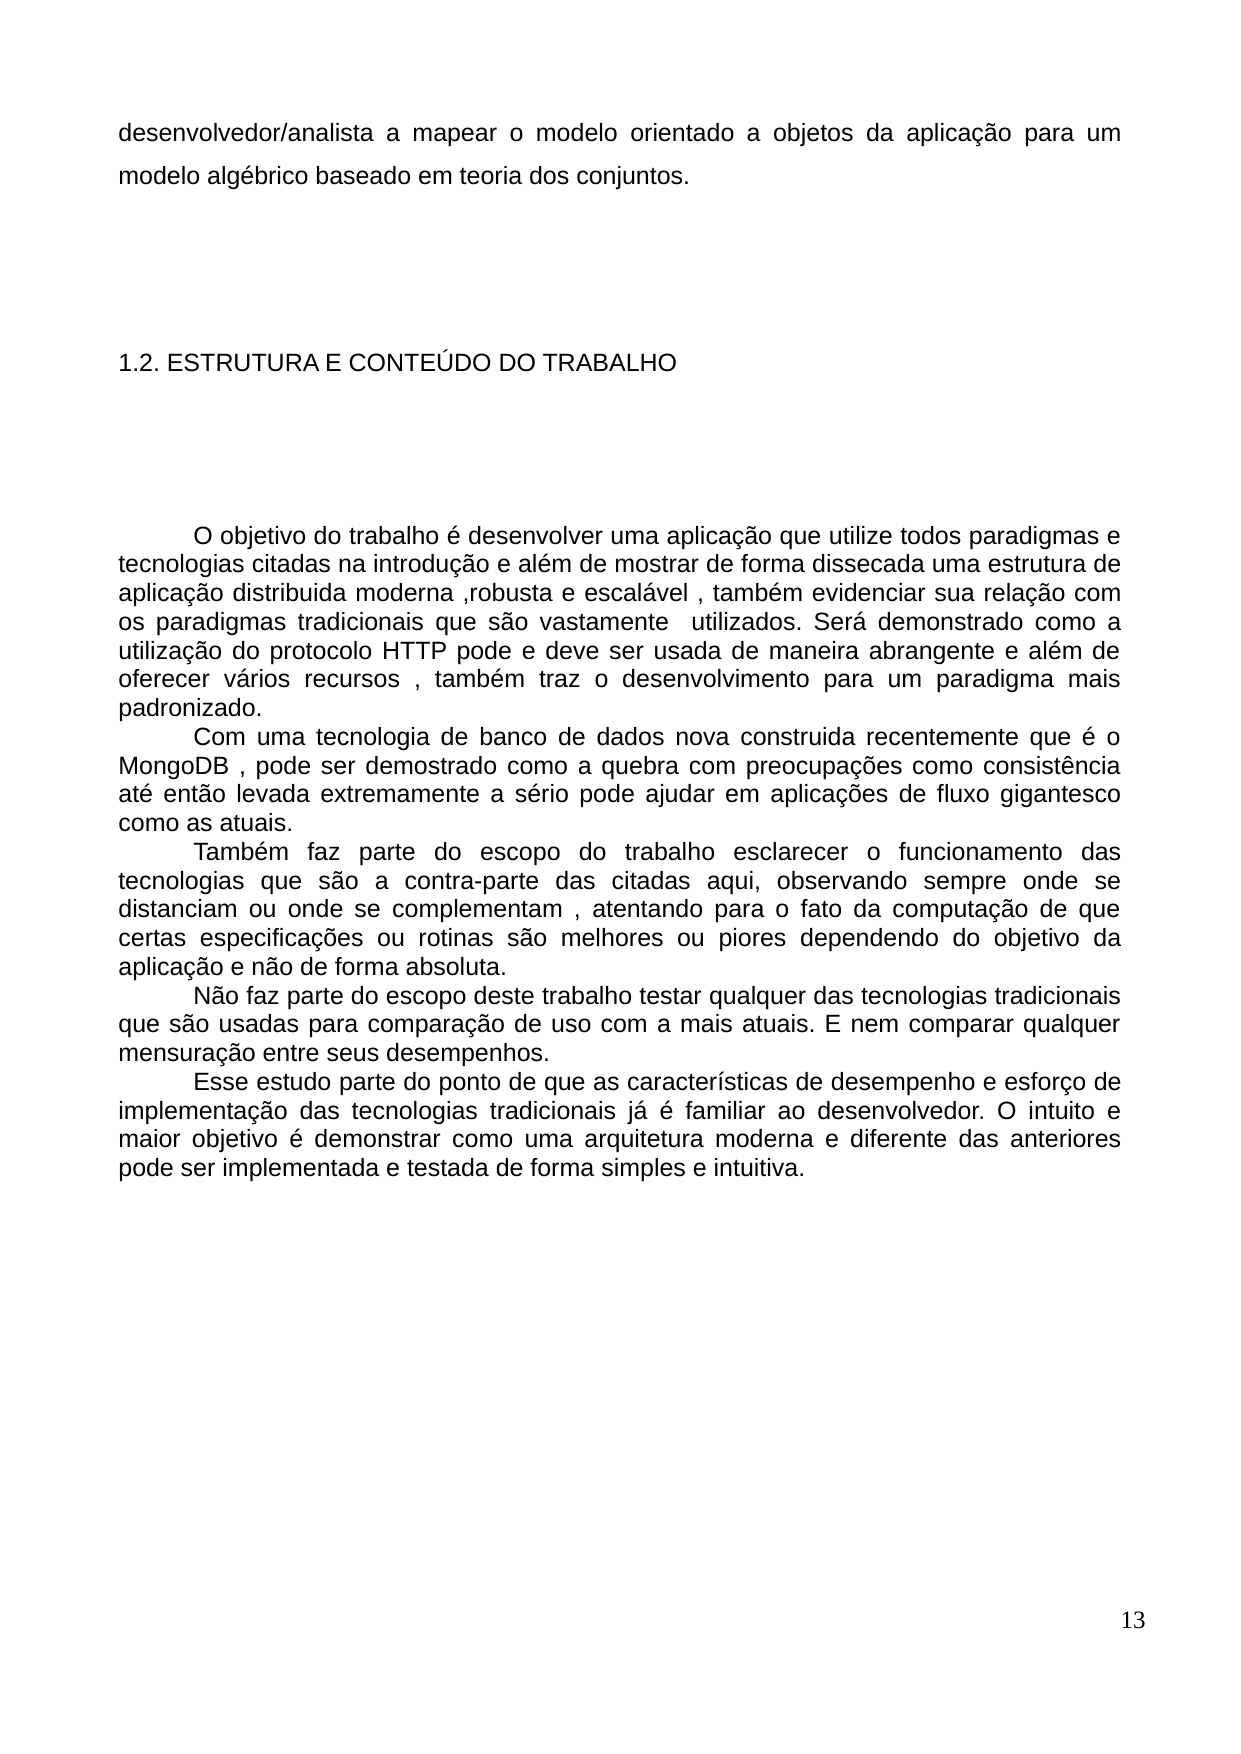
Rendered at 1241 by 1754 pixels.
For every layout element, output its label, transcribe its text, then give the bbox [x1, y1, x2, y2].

text Também faz parte do escopo do trabalho esclarecer o funcionamento das tecnologias que são a contra-parte das citadas aqui, observando sempre onde se distanciam ou onde se complementam , atentando para o fato da computação de que certas especificações ou rotinas são melhores ou piores dependendo do objetivo da aplicação e não de forma absoluta. [118, 837, 1123, 981]
text desenvolvedor/analista a mapear o modelo orientado a objetos da aplicação para um modelo algébrico baseado em teoria dos conjuntos. [118, 118, 1123, 190]
text Não faz parte do escopo deste trabalho testar qualquer das tecnologias tradicionais que são usadas para comparação de uso com a mais atuais. E nem comparar qualquer mensuração entre seus desempenhos. [118, 981, 1123, 1067]
text Com uma tecnologia de banco de dados nova construida recentemente que é o MongoDB , pode ser demostrado como a quebra com preocupações como consistência até então levada extremamente a sério pode ajudar em aplicações de fluxo gigantesco como as atuais. [118, 722, 1123, 837]
text 1.2. ESTRUTURA E CONTEÚDO DO TRABALHO [118, 348, 1123, 377]
text O objetivo do trabalho é desenvolver uma aplicação que utilize todos paradigmas e tecnologias citadas na introdução e além de mostrar de forma dissecada uma estrutura de aplicação distribuida moderna ,robusta e escalável , também evidenciar sua relação com os paradigmas tradicionais que são vastamente utilizados. Será demonstrado como a utilização do protocolo HTTP pode e deve ser usada de maneira abrangente e além de oferecer vários recursos , também traz o desenvolvimento para um paradigma mais padronizado. [118, 521, 1123, 722]
text Esse estudo parte do ponto de que as características de desempenho e esforço de implementação das tecnologias tradicionais já é familiar ao desenvolvedor. O intuito e maior objetivo é demonstrar como uma arquitetura moderna e diferente das anteriores pode ser implementada e testada de forma simples e intuitiva. [118, 1067, 1123, 1182]
